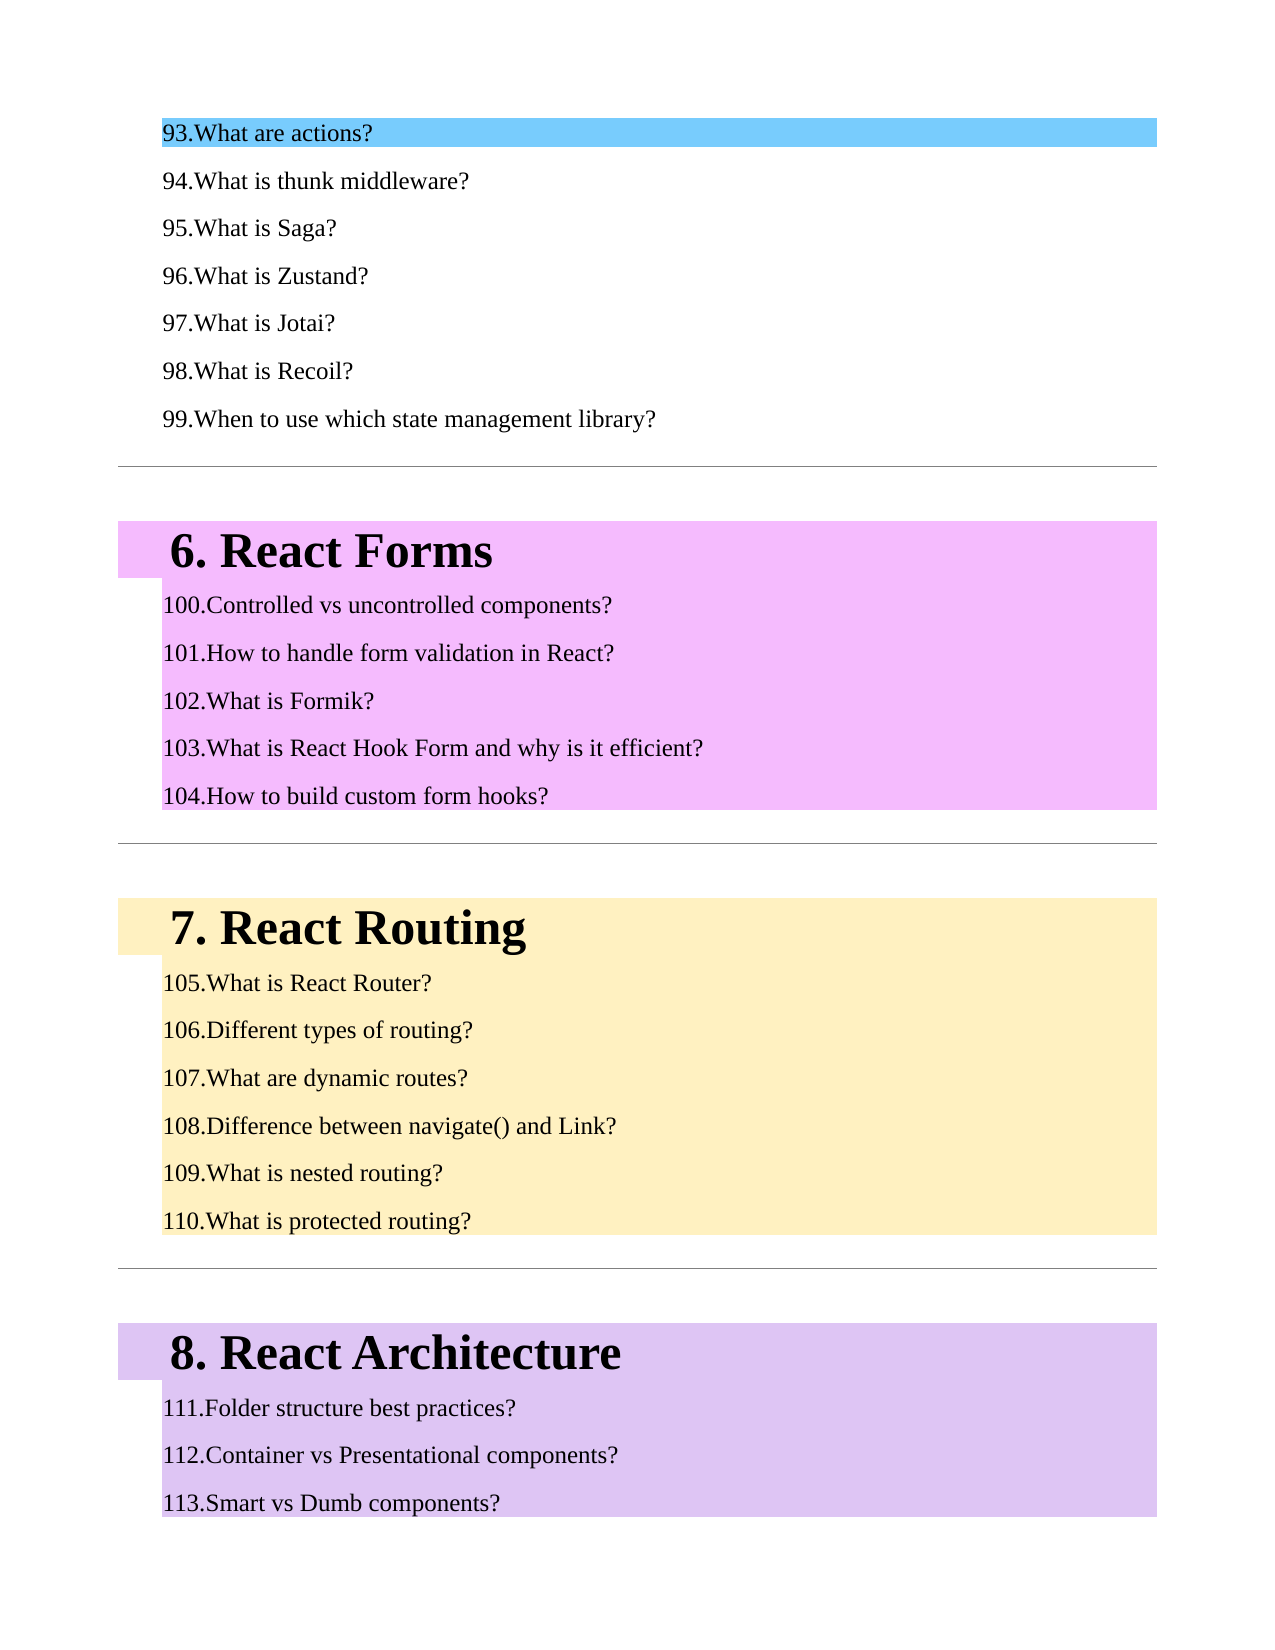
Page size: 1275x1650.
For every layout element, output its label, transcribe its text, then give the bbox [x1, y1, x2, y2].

list What is React Router? [162, 968, 1157, 997]
list What are actions? [162, 118, 1157, 147]
list When to use which state management library? [162, 404, 1157, 432]
list What is React Hook Form and why is it efficient? [162, 733, 1157, 762]
subtitle ✅ 8. React Architecture [118, 1323, 1157, 1380]
list Container vs Presentational components? [162, 1440, 1157, 1469]
list What is Zustand? [162, 261, 1157, 290]
list Difference between navigate() and Link? [162, 1111, 1157, 1139]
list Controlled vs uncontrolled components? [162, 591, 1157, 619]
list What are dynamic routes? [162, 1063, 1157, 1092]
list What is thunk middleware? [162, 166, 1157, 194]
list What is Recoil? [162, 356, 1157, 385]
list How to build custom form hooks? [162, 781, 1157, 810]
list How to handle form validation in React? [162, 638, 1157, 667]
list What is protected routing? [162, 1206, 1157, 1235]
list Folder structure best practices? [162, 1393, 1157, 1422]
list What is Formik? [162, 686, 1157, 714]
list Smart vs Dumb components? [162, 1488, 1157, 1517]
subtitle ✅ 7. React Routing [118, 898, 1157, 955]
list What is nested routing? [162, 1158, 1157, 1187]
list What is Jotai? [162, 308, 1157, 337]
subtitle ✅ 6. React Forms [118, 521, 1157, 578]
list What is Saga? [162, 213, 1157, 242]
list Different types of routing? [162, 1016, 1157, 1044]
